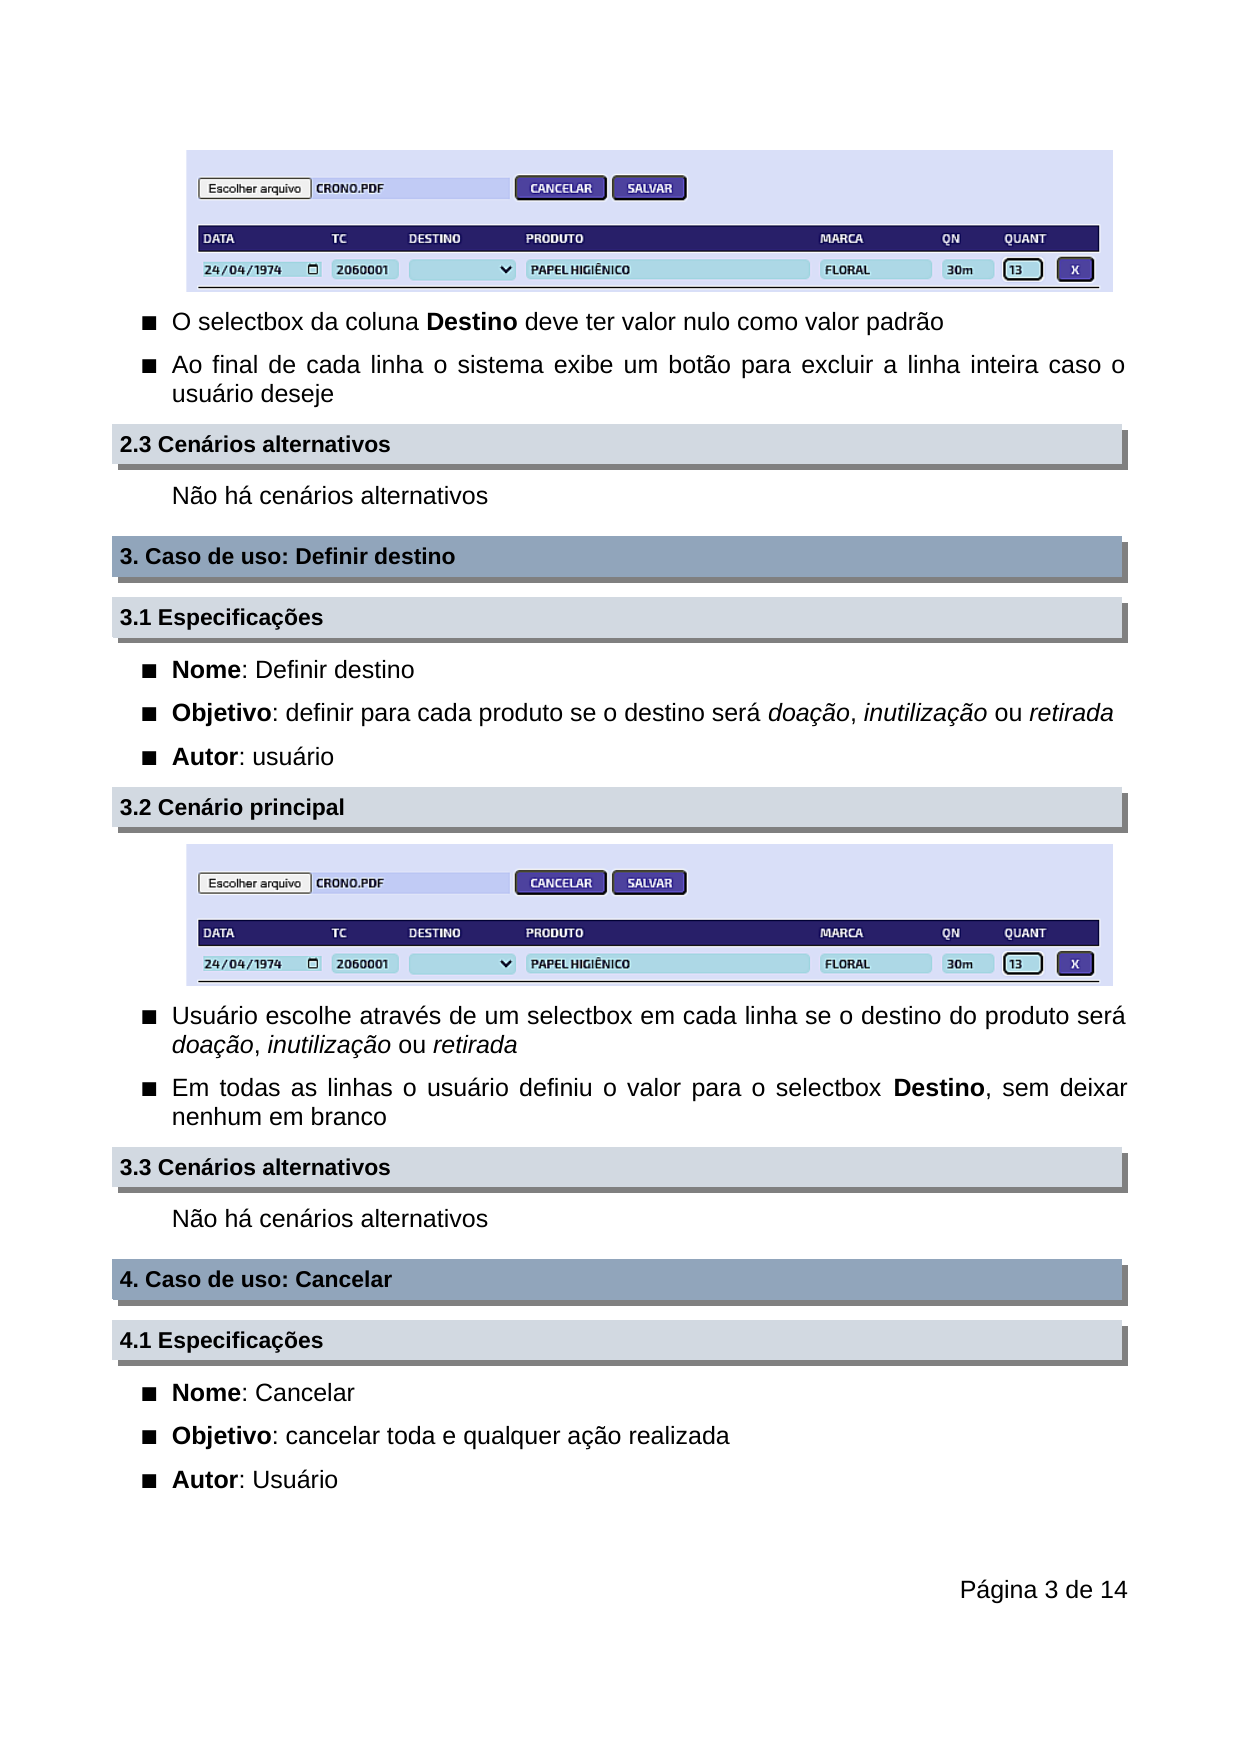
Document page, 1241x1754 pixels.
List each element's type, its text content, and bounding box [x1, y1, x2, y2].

text 3.3 Cenários alternativos [117, 1151, 1118, 1183]
text 4. Caso de uso: Cancelar [117, 1263, 1118, 1295]
list Não há cenários alternativos [172, 481, 1128, 510]
picture [186, 150, 1113, 292]
list Nome: Definir destino [142, 654, 1128, 683]
picture [186, 844, 1113, 986]
list Ao final de cada linha o sistema exibe um botão para excluir a linha inteira caso o usuário deseje [142, 350, 1128, 408]
list Autor: Usuário [142, 1464, 1128, 1493]
list Em todas as linhas o usuário definiu o valor para o selectbox Destino, sem deixar nenhum em branco [142, 1073, 1128, 1131]
text 4.1 Especificações [117, 1324, 1118, 1356]
text 2.3 Cenários alternativos [117, 428, 1118, 460]
list Autor: usuário [142, 742, 1128, 771]
list Nome: Cancelar [142, 1377, 1128, 1406]
text 3.1 Especificações [117, 601, 1118, 633]
text 3.2 Cenário principal [117, 791, 1118, 823]
text 3. Caso de uso: Definir destino [117, 540, 1118, 573]
list O selectbox da coluna Destino deve ter valor nulo como valor padrão [142, 307, 1128, 335]
list Não há cenários alternativos [172, 1204, 1128, 1233]
list Objetivo: definir para cada produto se o destino será doação, inutilização ou retirada [142, 698, 1128, 727]
list Objetivo: cancelar toda e qualquer ação realizada [142, 1421, 1128, 1450]
list Usuário escolhe através de um selectbox em cada linha se o destino do produto será doação, inutilização ou retirada [142, 1001, 1128, 1058]
